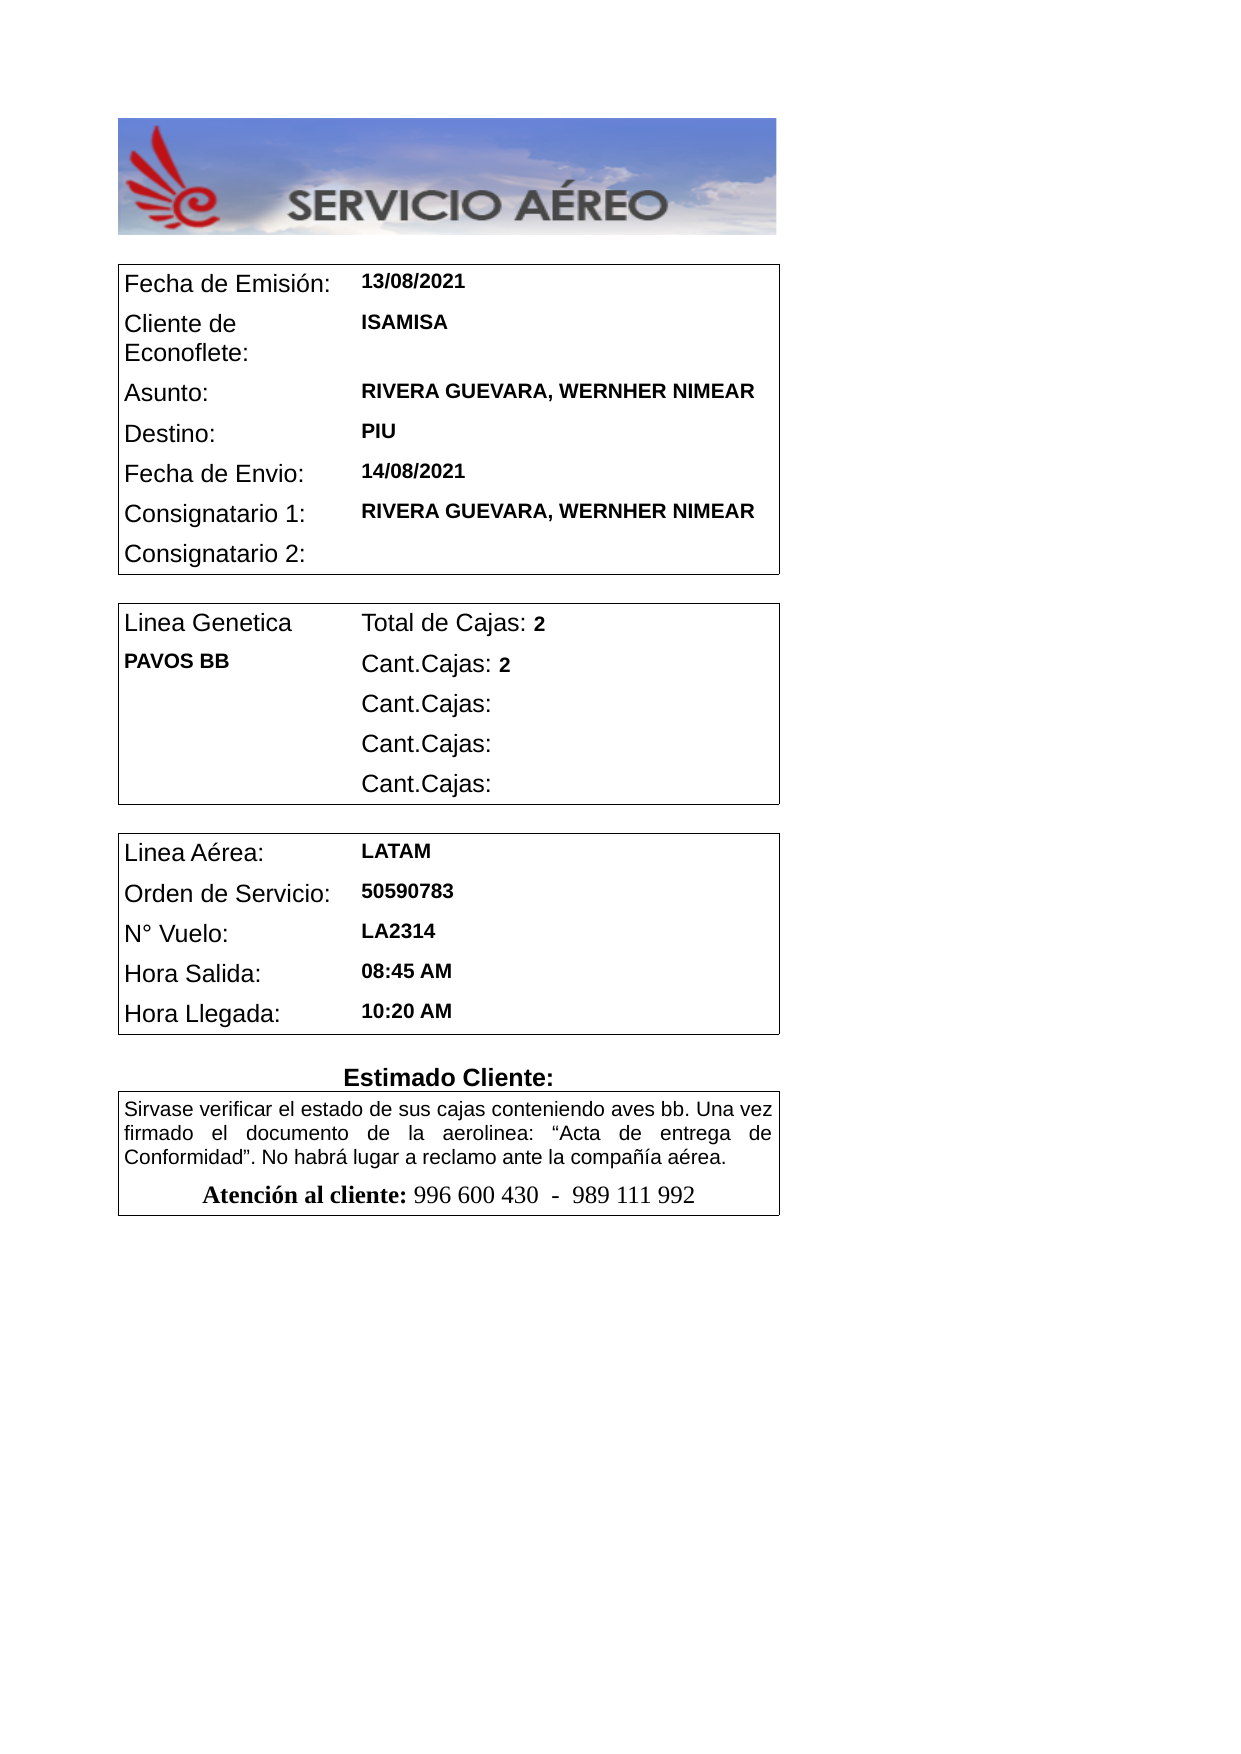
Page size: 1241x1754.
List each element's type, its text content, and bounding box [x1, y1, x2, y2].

table_cell Atención al cliente: 996 600 430 - 989 111 992 [119, 1175, 779, 1215]
table_cell ISAMISA [356, 304, 779, 373]
table_cell [356, 575, 779, 603]
table_cell Linea Aérea: [119, 834, 356, 873]
table_cell Hora Llegada: [119, 994, 356, 1034]
table_cell RIVERA GUEVARA, WERNHER NIMEAR [356, 373, 779, 413]
table_cell LATAM [356, 834, 779, 873]
table_cell [119, 764, 356, 804]
table_cell Cant.Cajas: [356, 683, 779, 723]
table_cell Consignatario 2: [119, 534, 356, 574]
table_cell [119, 723, 356, 763]
table_header Fecha de Emisión: [119, 265, 356, 304]
table_cell 08:45 AM [356, 953, 779, 993]
table_cell 14/08/2021 [356, 453, 779, 493]
table_header 13/08/2021 [356, 265, 779, 304]
table_cell [119, 683, 356, 723]
table_cell Sirvase verificar el estado de sus cajas conteniendo aves bb. Una vez firmado el documento de la aerolinea: “Acta de entrega de Conformidad”. No habrá lugar a reclamo ante la compañía aérea. [119, 1092, 779, 1175]
table_cell Fecha de Envio: [119, 453, 356, 493]
table_cell Cliente de Econoflete: [119, 304, 356, 373]
table_cell PIU [356, 413, 779, 453]
table_cell 50590783 [356, 873, 779, 913]
table_cell PAVOS BB [119, 643, 356, 683]
table_cell [356, 805, 779, 833]
table_cell N° Vuelo: [119, 913, 356, 953]
table_cell Orden de Servicio: [119, 873, 356, 913]
table_cell [118, 805, 356, 833]
table_cell Hora Salida: [119, 953, 356, 993]
table_cell LA2314 [356, 913, 779, 953]
table_cell RIVERA GUEVARA, WERNHER NIMEAR [356, 493, 779, 533]
table_cell [118, 575, 356, 603]
table_cell Consignatario 1: [119, 493, 356, 533]
table_cell Destino: [119, 413, 356, 453]
table_cell Cant.Cajas: 2 [356, 643, 779, 683]
table_cell 10:20 AM [356, 994, 779, 1034]
table_cell Total de Cajas: 2 [356, 604, 779, 643]
table_cell Cant.Cajas: [356, 723, 779, 763]
table_cell Asunto: [119, 373, 356, 413]
table_cell Estimado Cliente: [118, 1035, 779, 1091]
table_cell Cant.Cajas: [356, 764, 779, 804]
table_cell Linea Genetica [119, 604, 356, 643]
table_cell [356, 534, 779, 574]
picture [118, 118, 777, 235]
